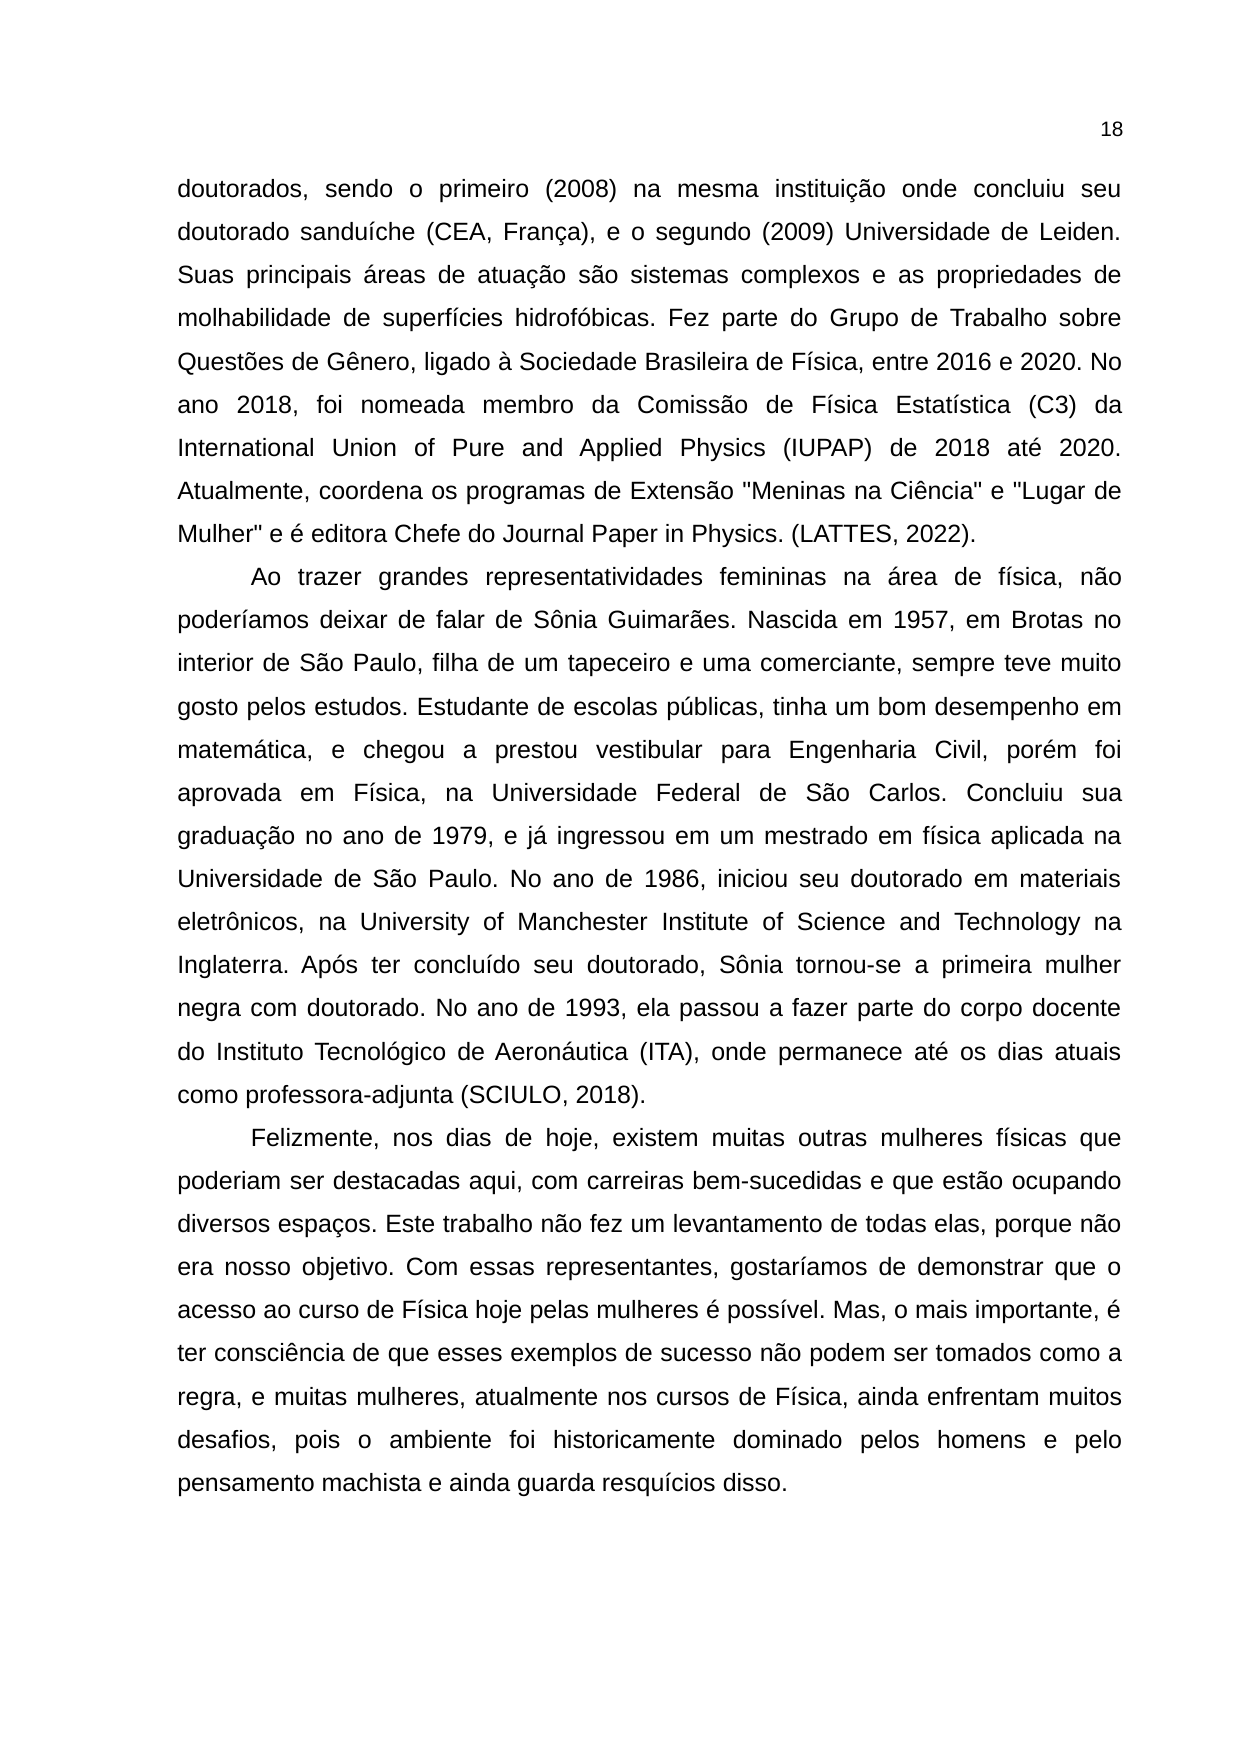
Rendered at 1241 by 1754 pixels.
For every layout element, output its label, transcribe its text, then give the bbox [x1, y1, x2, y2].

text Felizmente, nos dias de hoje, existem muitas outras mulheres físicas que poderiam ser destacadas aqui, com carreiras bem-sucedidas e que estão ocupando diversos espaços. Este trabalho não fez um levantamento de todas elas, porque não era nosso objetivo. Com essas representantes, gostaríamos de demonstrar que o acesso ao curso de Física hoje pelas mulheres é possível. Mas, o mais importante, é ter consciência de que esses exemplos de sucesso não podem ser tomados como a regra, e muitas mulheres, atualmente nos cursos de Física, ainda enfrentam muitos desafios, pois o ambiente foi historicamente dominado pelos homens e pelo pensamento machista e ainda guarda resquícios disso. [177, 1123, 1123, 1497]
text doutorados, sendo o primeiro (2008) na mesma instituição onde concluiu seu doutorado sanduíche (CEA, França), e o segundo (2009) Universidade de Leiden. Suas principais áreas de atuação são sistemas complexos e as propriedades de molhabilidade de superfícies hidrofóbicas. Fez parte do Grupo de Trabalho sobre Questões de Gênero, ligado à Sociedade Brasileira de Física, entre 2016 e 2020. No ano 2018, foi nomeada membro da Comissão de Física Estatística (C3) da International Union of Pure and Applied Physics (IUPAP) de 2018 até 2020. Atualmente, coordena os programas de Extensão "Meninas na Ciência" e "Lugar de Mulher" e é editora Chefe do Journal Paper in Physics. (LATTES, 2022). [177, 174, 1123, 548]
text Ao trazer grandes representatividades femininas na área de física, não poderíamos deixar de falar de Sônia Guimarães. Nascida em 1957, em Brotas no interior de São Paulo, filha de um tapeceiro e uma comerciante, sempre teve muito gosto pelos estudos. Estudante de escolas públicas, tinha um bom desempenho em matemática, e chegou a prestou vestibular para Engenharia Civil, porém foi aprovada em Física, na Universidade Federal de São Carlos. Concluiu sua graduação no ano de 1979, e já ingressou em um mestrado em física aplicada na Universidade de São Paulo. No ano de 1986, iniciou seu doutorado em materiais eletrônicos, na University of Manchester Institute of Science and Technology na Inglaterra. Após ter concluído seu doutorado, Sônia tornou-se a primeira mulher negra com doutorado. No ano de 1993, ela passou a fazer parte do corpo docente do Instituto Tecnológico de Aeronáutica (ITA), onde permanece até os dias atuais como professora-adjunta (SCIULO, 2018). [177, 562, 1123, 1108]
